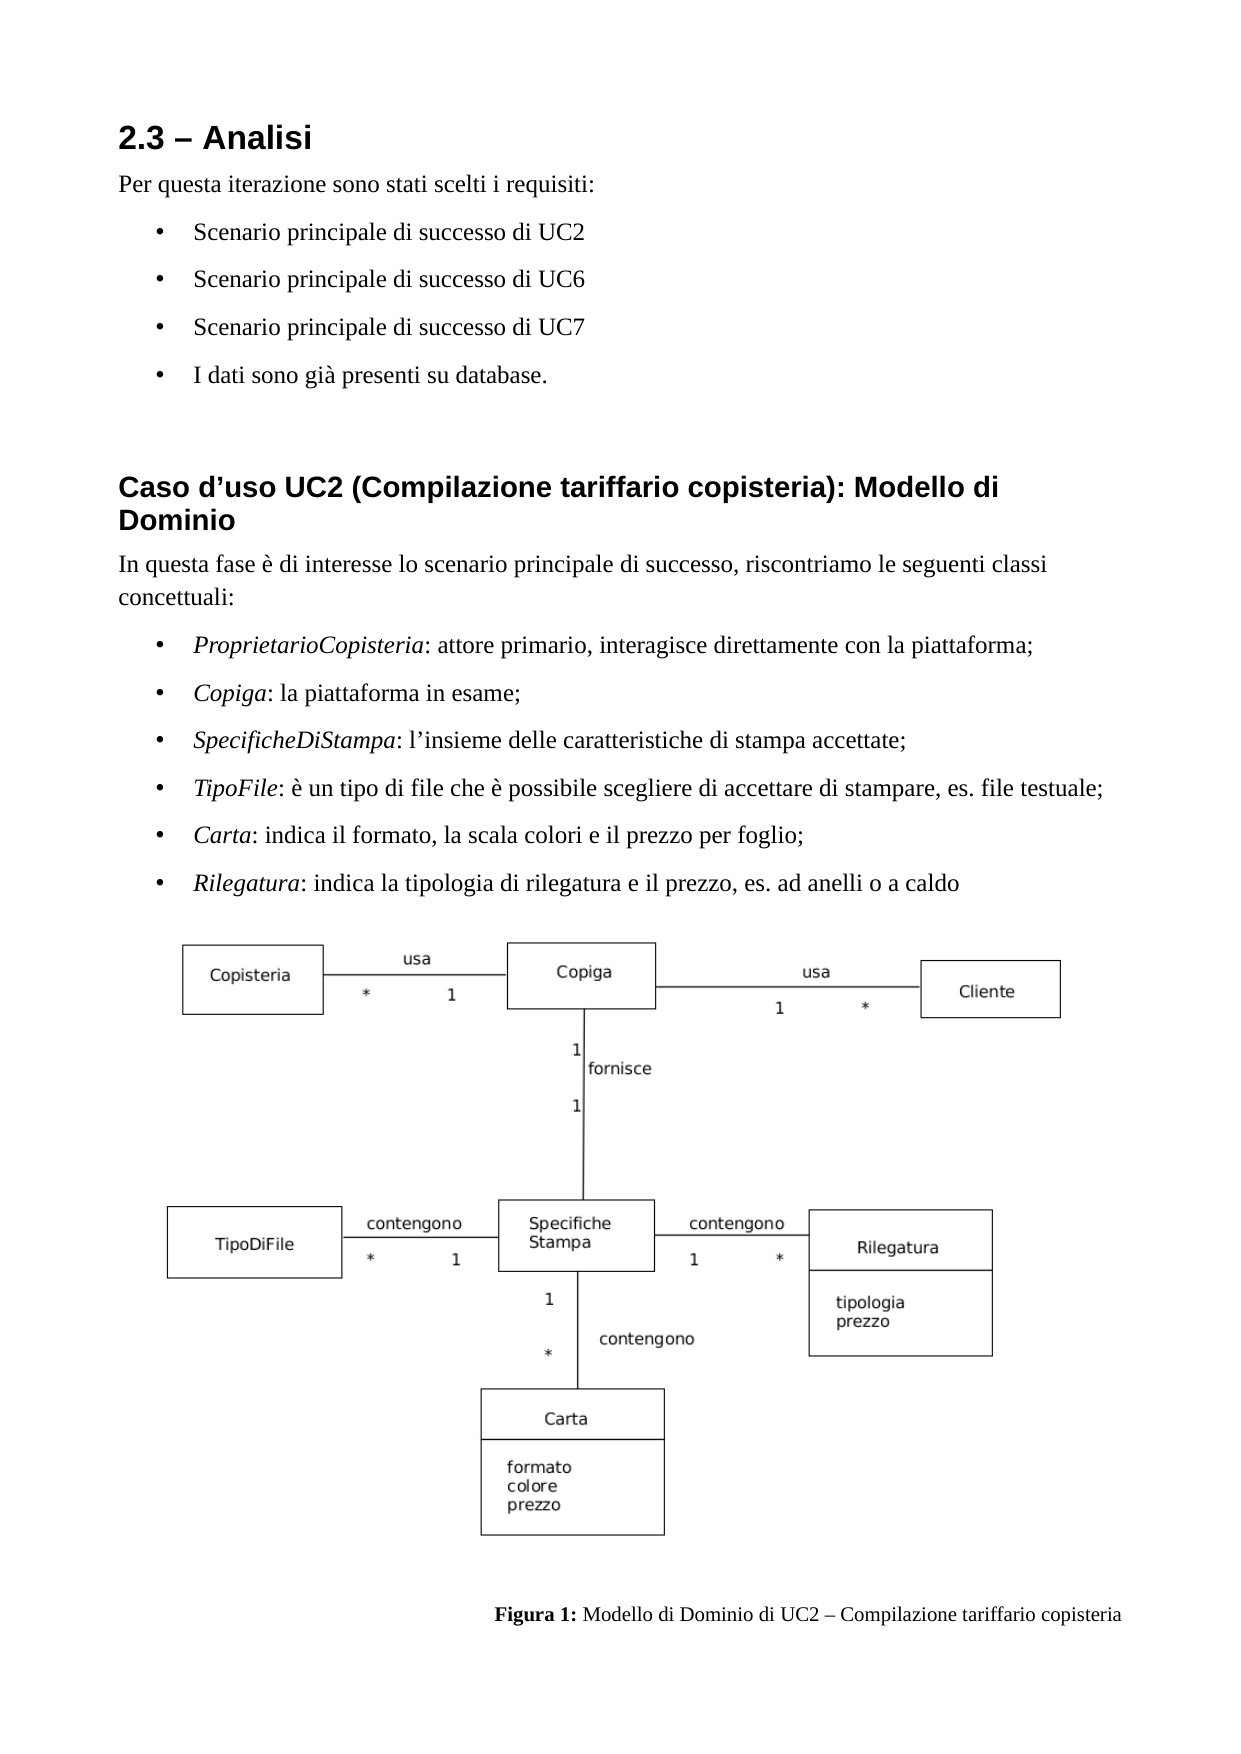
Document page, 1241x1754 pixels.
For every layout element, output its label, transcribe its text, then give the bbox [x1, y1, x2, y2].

text Per questa iterazione sono stati scelti i requisiti: [118, 169, 1122, 198]
text In questa fase è di interesse lo scenario principale di successo, riscontriamo le seguenti classi concettuali: [118, 549, 1122, 611]
subtitle 2.3 – Analisi [118, 118, 1122, 157]
list ProprietarioCopisteria: attore primario, interagisce direttamente con la piattaforma; [156, 630, 1122, 659]
list I dati sono già presenti su database. [156, 360, 1122, 388]
list Carta: indica il formato, la scala colori e il prezzo per foglio; [156, 821, 1122, 849]
list Scenario principale di successo di UC6 [156, 264, 1122, 293]
list Scenario principale di successo di UC7 [156, 312, 1122, 341]
text Figura 1: Modello di Dominio di UC2 – Compilazione tariffario copisteria [118, 1602, 1122, 1626]
list Rilegatura: indica la tipologia di rilegatura e il prezzo, es. ad anelli o a caldo [156, 868, 1122, 897]
list TipoFile: è un tipo di file che è possibile scegliere di accettare di stampare, es. file testuale; [156, 773, 1122, 802]
list Scenario principale di successo di UC2 [156, 217, 1122, 246]
picture [145, 915, 1095, 1551]
list Copiga: la piattaforma in esame; [156, 678, 1122, 706]
list SpecificheDiStampa: l’insieme delle caratteristiche di stampa accettate; [156, 725, 1122, 754]
subtitle Caso d’uso UC2 (Compilazione tariffario copisteria): Modello di Dominio [118, 469, 1122, 537]
